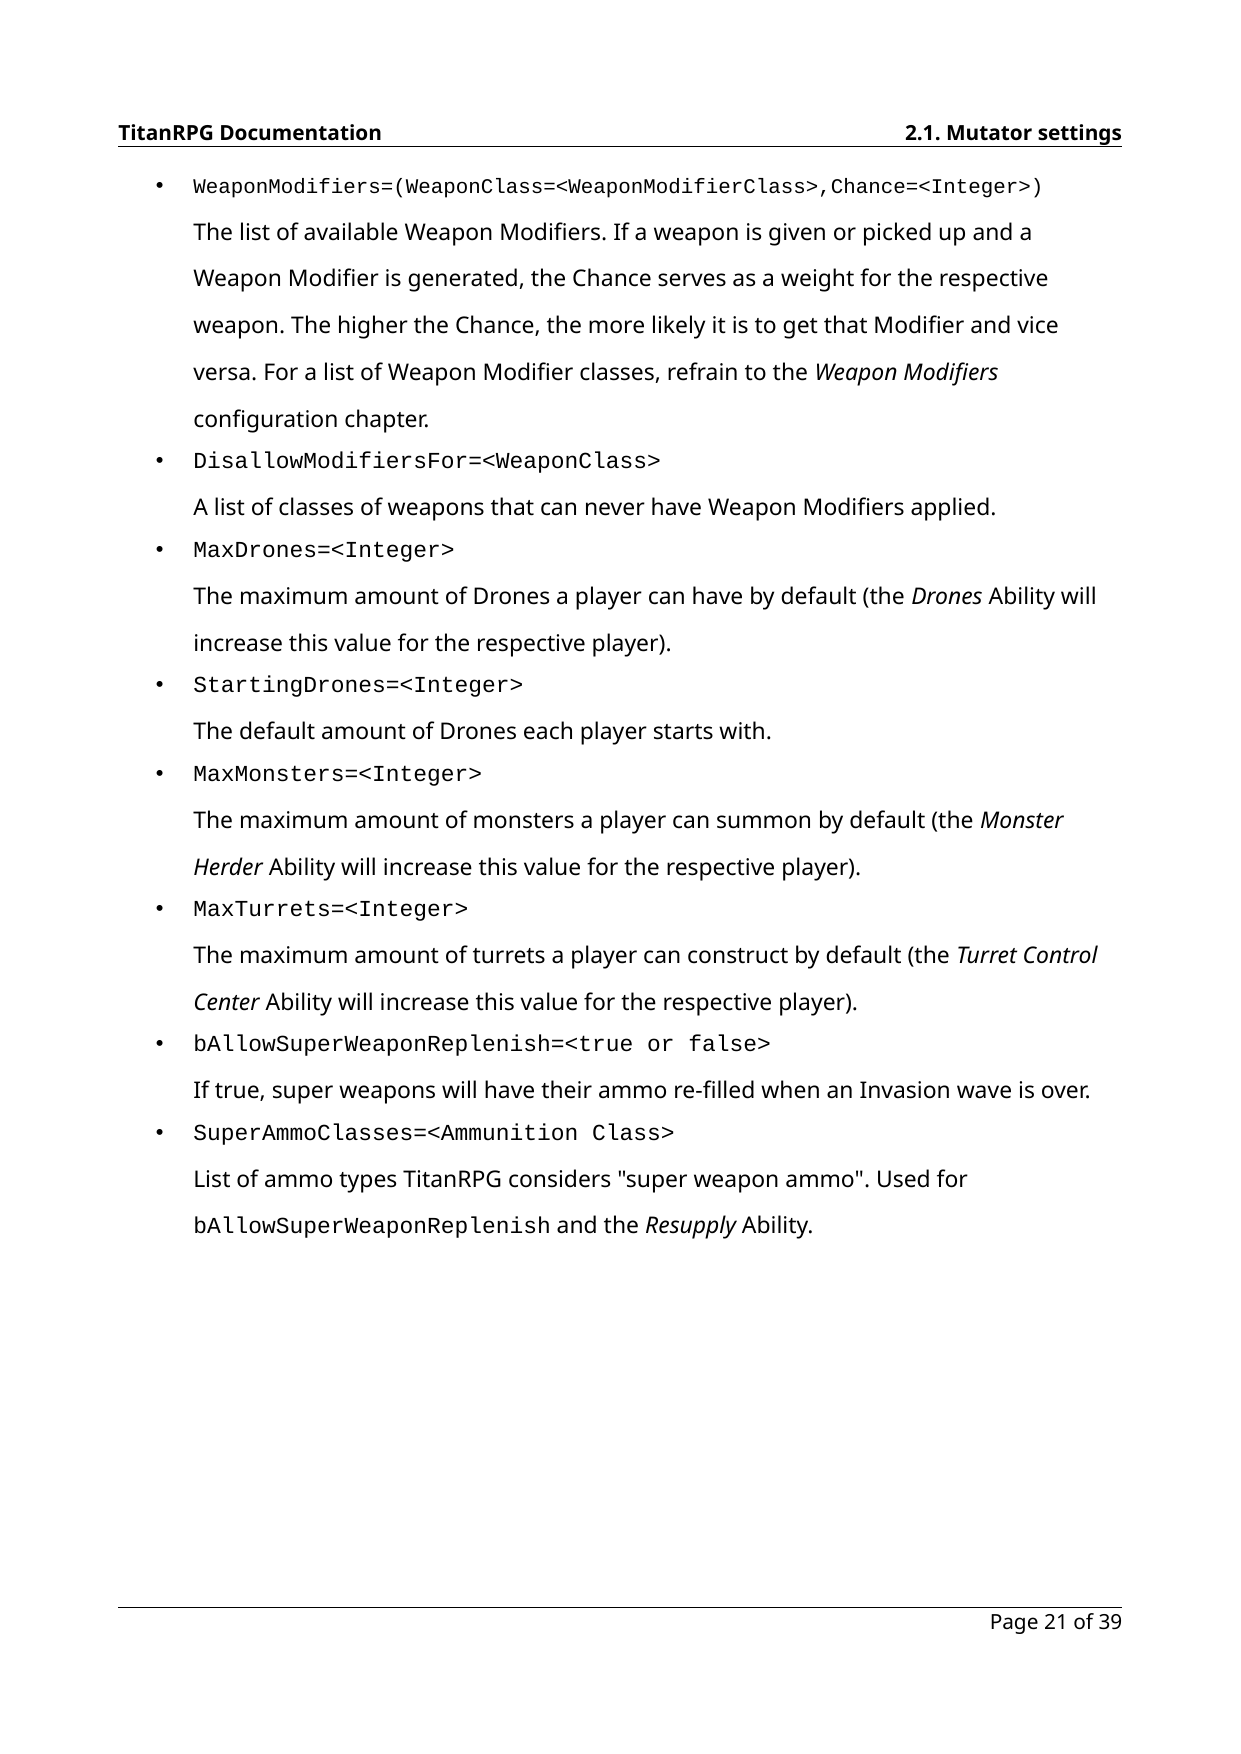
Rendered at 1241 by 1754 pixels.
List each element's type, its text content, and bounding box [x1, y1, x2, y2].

list MaxTurrets=<Integer> The maximum amount of turrets a player can construct by default (the Turret Control Center Ability will increase this value for the respective player). [156, 897, 1122, 1017]
list StartingDrones=<Integer> The default amount of Drones each player starts with. [156, 673, 1122, 746]
list bAllowSuperWeaponReplenish=<true or false> If true, super weapons will have their ammo re-filled when an Invasion wave is over. [156, 1033, 1122, 1105]
list DisallowModifiersFor=<WeaponClass> A list of classes of weapons that can never have Weapon Modifiers applied. [156, 450, 1122, 523]
list MaxMonsters=<Integer> The maximum amount of monsters a player can summon by default (the Monster Herder Ability will increase this value for the respective player). [156, 762, 1122, 882]
list WeaponModifiers=(WeaponClass=<WeaponModifierClass>,Chance=<Integer>) The list of available Weapon Modifiers. If a weapon is given or picked up and a Weapon Modifier is generated, the Chance serves as a weight for the respective weapon. The higher the Chance, the more likely it is to get that Modifier and vice versa. For a list of Weapon Modifier classes, refrain to the Weapon Modifiers configuration chapter. [156, 176, 1122, 434]
list SuperAmmoClasses=<Ammunition Class> List of ammo types TitanRPG considers "super weapon ammo". Used for bAllowSuperWeaponReplenish and the Resupply Ability. [156, 1121, 1122, 1241]
list MaxDrones=<Integer> The maximum amount of Drones a player can have by default (the Drones Ability will increase this value for the respective player). [156, 538, 1122, 658]
